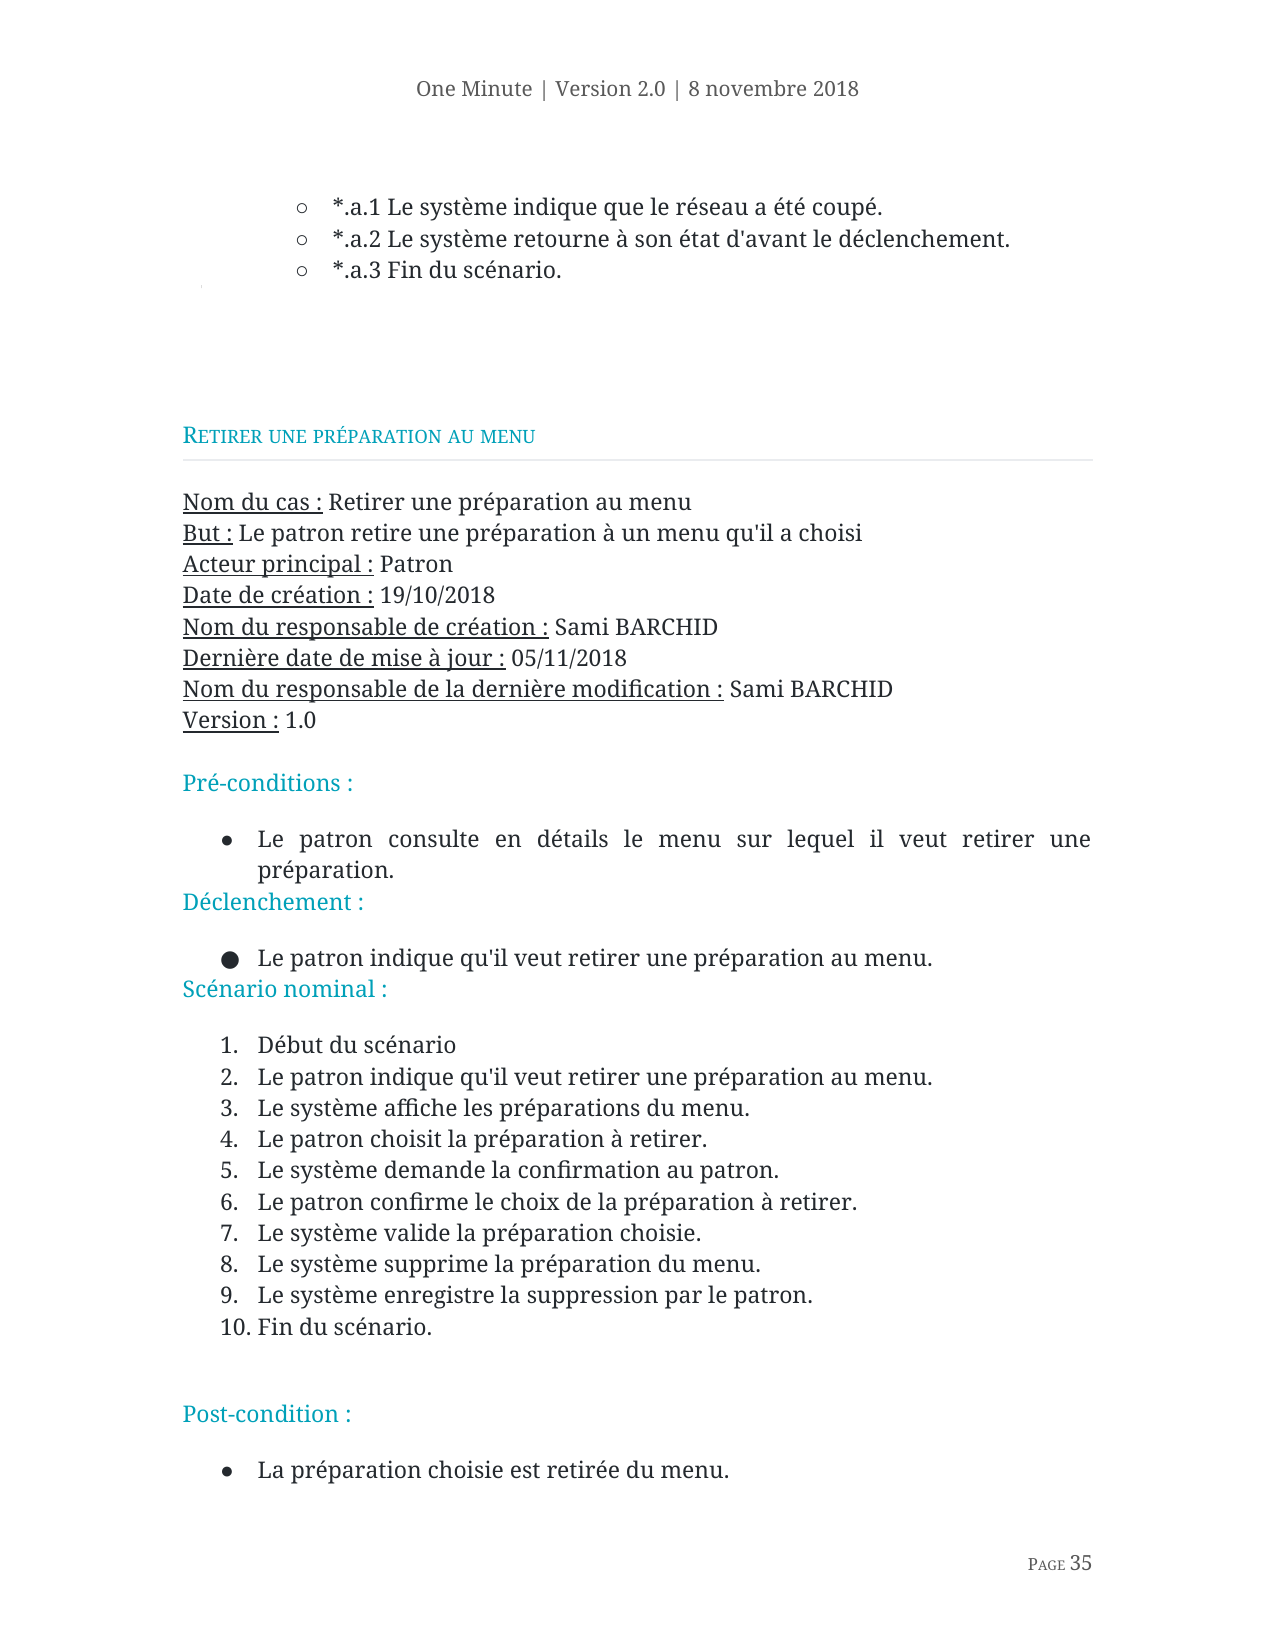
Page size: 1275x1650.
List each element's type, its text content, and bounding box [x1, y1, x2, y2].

list Le système supprime la préparation du menu. [220, 1248, 1093, 1279]
text Pré-conditions : [182, 767, 1093, 798]
list *.a.2 Le système retourne à son état d'avant le déclenchement. [295, 222, 1093, 254]
text Dernière date de mise à jour : 05/11/2018 [182, 642, 1093, 673]
list Fin du scénario. [220, 1311, 1093, 1342]
subtitle Retirer une préparation au menu [182, 419, 1093, 461]
text Nom du responsable de création : Sami BARCHID [182, 611, 1093, 642]
list Le patron indique qu'il veut retirer une préparation au menu. [220, 1061, 1093, 1092]
list Début du scénario [220, 1029, 1093, 1061]
list Le système affiche les préparations du menu. [220, 1092, 1093, 1123]
text Acteur principal : Patron [182, 548, 1093, 579]
text Post-condition : [182, 1398, 1093, 1429]
list Le patron indique qu'il veut retirer une préparation au menu. [220, 942, 1093, 973]
text Nom du responsable de la dernière modification : Sami BARCHID [182, 673, 1093, 704]
list Le système valide la préparation choisie. [220, 1217, 1093, 1248]
list Le patron confirme le choix de la préparation à retirer. [220, 1186, 1093, 1217]
list *.a.3 Fin du scénario. [295, 254, 1093, 285]
text Scénario nominal : [182, 973, 1093, 1004]
list Le système demande la confirmation au patron. [220, 1154, 1093, 1186]
list Le patron choisit la préparation à retirer. [220, 1123, 1093, 1154]
list *.a.1 Le système indique que le réseau a été coupé. [295, 191, 1093, 222]
text Version : 1.0 [182, 704, 1093, 736]
text Nom du cas : Retirer une préparation au menu [182, 486, 1093, 517]
list La préparation choisie est retirée du menu. [220, 1454, 1093, 1486]
text Date de création : 19/10/2018 [182, 579, 1093, 611]
list Le patron consulte en détails le menu sur lequel il veut retirer une préparation. [220, 823, 1093, 886]
list Le système enregistre la suppression par le patron. [220, 1279, 1093, 1311]
text But : Le patron retire une préparation à un menu qu'il a choisi [182, 517, 1093, 548]
text Déclenchement : [182, 886, 1093, 917]
